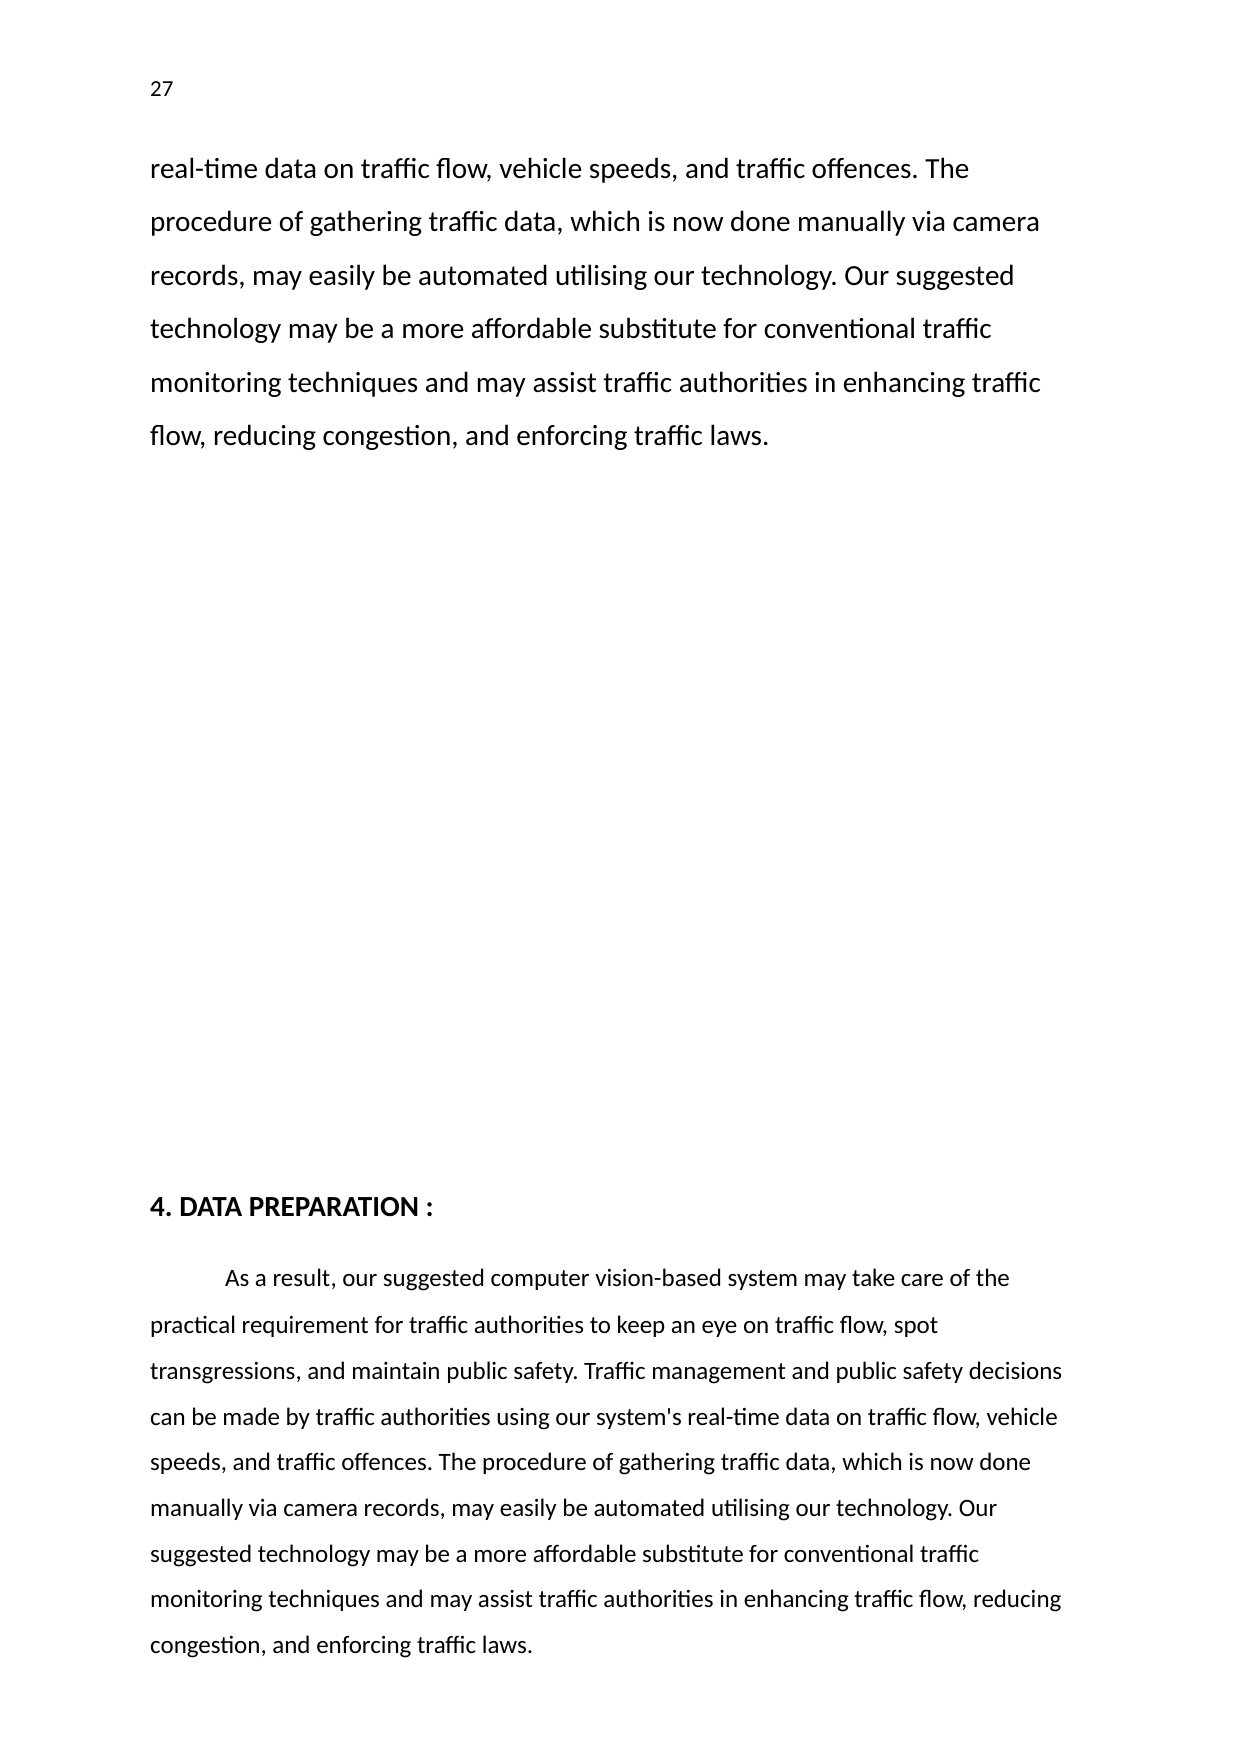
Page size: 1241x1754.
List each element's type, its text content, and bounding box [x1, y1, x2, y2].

text real-time data on traffic flow, vehicle speeds, and traffic offences. The procedure of gathering traffic data, which is now done manually via camera records, may easily be automated utilising our technology. Our suggested technology may be a more affordable substitute for conventional traffic monitoring techniques and may assist traffic authorities in enhancing traffic flow, reducing congestion, and enforcing traffic laws. [150, 150, 1090, 453]
text 4. DATA PREPARATION : [150, 1188, 1090, 1224]
text As a result, our suggested computer vision-based system may take care of the practical requirement for traffic authorities to keep an eye on traffic flow, spot transgressions, and maintain public safety. Traffic management and public safety decisions can be made by traffic authorities using our system's real-time data on traffic flow, vehicle speeds, and traffic offences. The procedure of gathering traffic data, which is now done manually via camera records, may easily be automated utilising our technology. Our suggested technology may be a more affordable substitute for conventional traffic monitoring techniques and may assist traffic authorities in enhancing traffic flow, reducing congestion, and enforcing traffic laws. [150, 1258, 1090, 1660]
